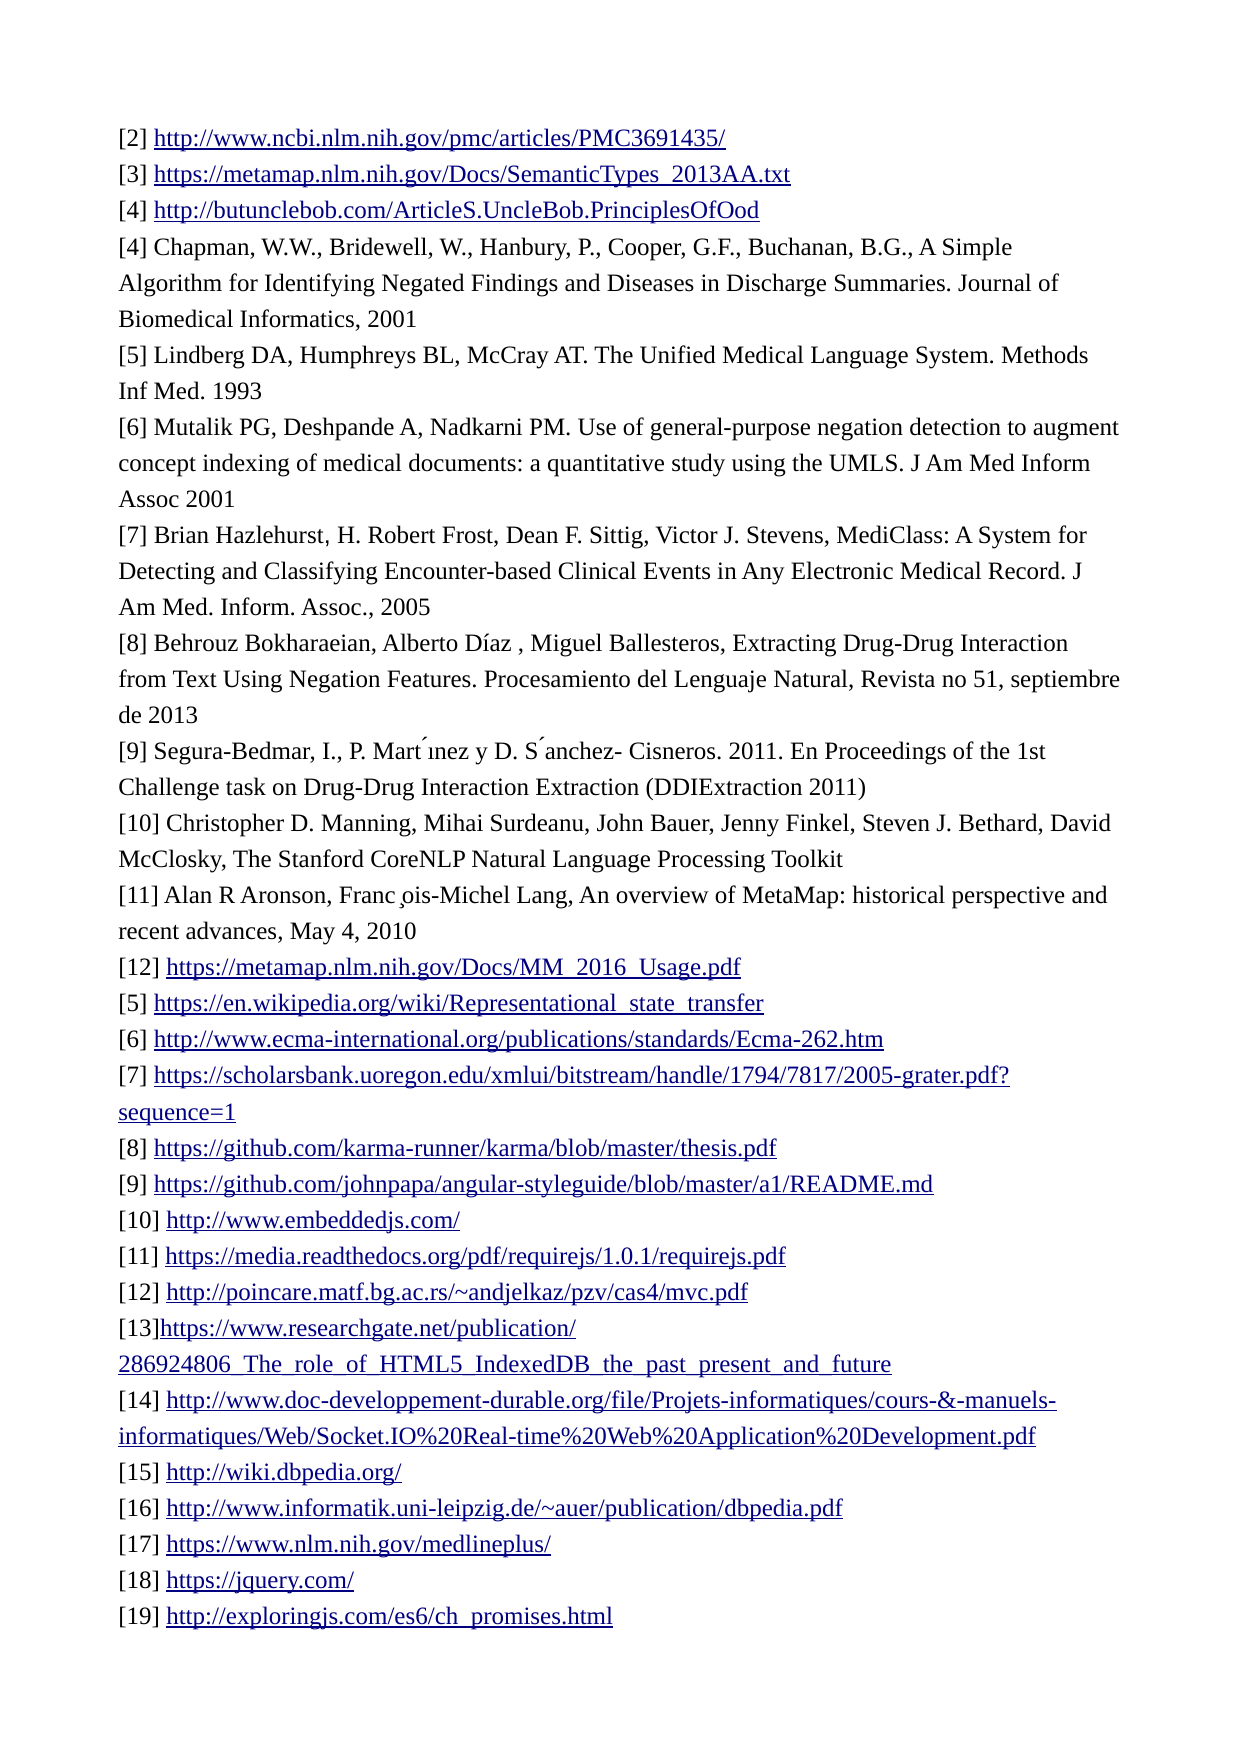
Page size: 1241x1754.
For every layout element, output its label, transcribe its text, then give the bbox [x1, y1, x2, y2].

text Assoc 2001 [118, 478, 1122, 514]
text [4] http://butunclebob.com/ArticleS.UncleBob.PrinciplesOfOod [118, 190, 1122, 226]
text [5] Lindberg DA, Humphreys BL, McCray AT. The Unified Medical Language System. Methods Inf Med. 1993 [118, 334, 1122, 406]
text recent advances, May 4, 2010 [118, 911, 1122, 947]
text [9] Segura-Bedmar, I., P. Mart ́ınez y D. S ́anchez- Cisneros. 2011. En Proceedings of the 1st [118, 731, 1122, 767]
text [6] http://www.ecma-international.org/publications/standards/Ecma-262.htm [118, 1019, 1122, 1055]
text [10] http://www.embeddedjs.com/ [118, 1199, 1122, 1235]
text [16] http://www.informatik.uni-leipzig.de/~auer/publication/dbpedia.pdf [118, 1488, 1122, 1524]
text [11] Alan R Aronson, Franc ̧ois-Michel Lang, An overview of MetaMap: historical perspective and [118, 875, 1122, 911]
text [17] https://www.nlm.nih.gov/medlineplus/ [118, 1524, 1122, 1560]
text [6] Mutalik PG, Deshpande A, Nadkarni PM. Use of general-purpose negation detection to augment concept indexing of medical documents: a quantitative study using the UMLS. J Am Med Inform [118, 406, 1122, 478]
text [11] https://media.readthedocs.org/pdf/requirejs/1.0.1/requirejs.pdf [118, 1235, 1122, 1271]
text [5] https://en.wikipedia.org/wiki/Representational_state_transfer [118, 983, 1122, 1019]
text [7] Brian Hazlehurst, H. Robert Frost, Dean F. Sittig, Victor J. Stevens, MediClass: A System for Detecting and Classifying Encounter-based Clinical Events in Any Electronic Medical Record. J Am Med. Inform. Assoc., 2005 [118, 514, 1122, 623]
text [8] https://github.com/karma-runner/karma/blob/master/thesis.pdf [118, 1127, 1122, 1163]
text [14] http://www.doc-developpement-durable.org/file/Projets-informatiques/cours-&-manuels-informatiques/Web/Socket.IO%20Real-time%20Web%20Application%20Development.pdf [118, 1379, 1122, 1452]
text [12] https://metamap.nlm.nih.gov/Docs/MM_2016_Usage.pdf [118, 947, 1122, 983]
text [19] http://exploringjs.com/es6/ch_promises.html [118, 1596, 1122, 1632]
text [4] Chapman, W.W., Bridewell, W., Hanbury, P., Cooper, G.F., Buchanan, B.G., A Simple [118, 226, 1122, 262]
text [8] Behrouz Bokharaeian, Alberto Díaz , Miguel Ballesteros, Extracting Drug-Drug Interaction [118, 623, 1122, 659]
text [9] https://github.com/johnpapa/angular-styleguide/blob/master/a1/README.md [118, 1163, 1122, 1199]
text Challenge task on Drug-Drug Interaction Extraction (DDIExtraction 2011) [118, 767, 1122, 803]
text [3] https://metamap.nlm.nih.gov/Docs/SemanticTypes_2013AA.txt [118, 154, 1122, 190]
text [2] http://www.ncbi.nlm.nih.gov/pmc/articles/PMC3691435/ [118, 118, 1122, 154]
text [18] https://jquery.com/ [118, 1560, 1122, 1596]
text Biomedical Informatics, 2001 [118, 298, 1122, 334]
text Algorithm for Identifying Negated Findings and Diseases in Discharge Summaries. Journal of [118, 262, 1122, 298]
text [10] Christopher D. Manning, Mihai Surdeanu, John Bauer, Jenny Finkel, Steven J. Bethard, David McClosky, The Stanford CoreNLP Natural Language Processing Toolkit [118, 803, 1122, 875]
text from Text Using Negation Features. Procesamiento del Lenguaje Natural, Revista no 51, septiembre de 2013 [118, 659, 1122, 731]
text [15] http://wiki.dbpedia.org/ [118, 1452, 1122, 1488]
text [12] http://poincare.matf.bg.ac.rs/~andjelkaz/pzv/cas4/mvc.pdf [118, 1271, 1122, 1307]
text [13]https://www.researchgate.net/publication/286924806_The_role_of_HTML5_IndexedDB_the_past_present_and_future [118, 1307, 1122, 1379]
text [7] https://scholarsbank.uoregon.edu/xmlui/bitstream/handle/1794/7817/2005-grater.pdf?sequence=1 [118, 1055, 1122, 1127]
